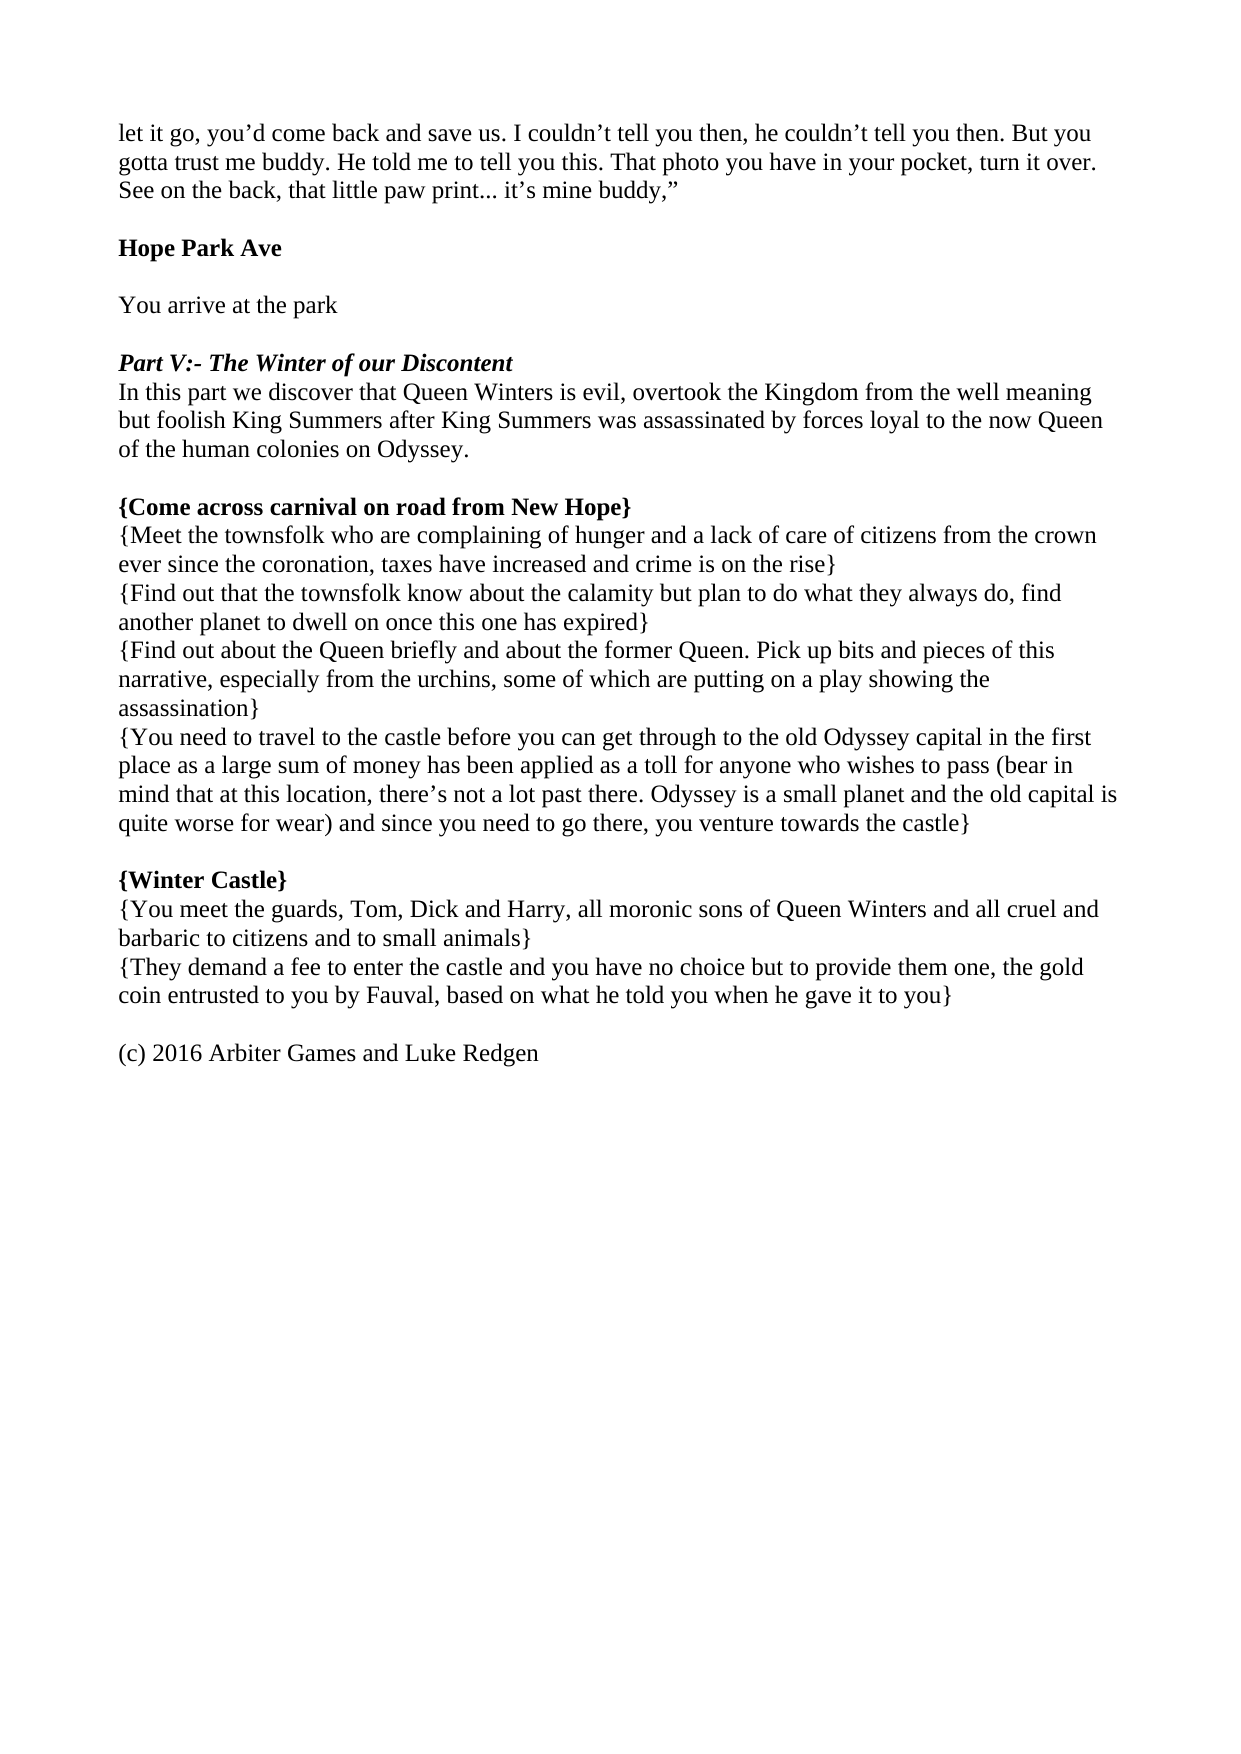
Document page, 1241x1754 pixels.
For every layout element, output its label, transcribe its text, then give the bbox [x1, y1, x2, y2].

text You arrive at the park [118, 291, 1122, 319]
text let it go, you’d come back and save us. I couldn’t tell you then, he couldn’t tell you then. But you gotta trust me buddy. He told me to tell you this. That photo you have in your pocket, turn it over. See on the back, that little paw print... it’s mine buddy,” [118, 118, 1122, 204]
text {Meet the townsfolk who are complaining of hunger and a lack of care of citizens from the crown ever since the coronation, taxes have increased and crime is on the rise} [118, 521, 1122, 578]
text Hope Park Ave [118, 233, 1122, 262]
text {Find out about the Queen briefly and about the former Queen. Pick up bits and pieces of this narrative, especially from the urchins, some of which are putting on a play showing the assassination} [118, 636, 1122, 722]
text {You meet the guards, Tom, Dick and Harry, all moronic sons of Queen Winters and all cruel and barbaric to citizens and to small animals} [118, 894, 1122, 952]
text (c) 2016 Arbiter Games and Luke Redgen [118, 1038, 1122, 1067]
text {They demand a fee to enter the castle and you have no choice but to provide them one, the gold coin entrusted to you by Fauval, based on what he told you when he gave it to you} [118, 952, 1122, 1009]
text {Winter Castle} [118, 866, 1122, 894]
text {Find out that the townsfolk know about the calamity but plan to do what they always do, find another planet to dwell on once this one has expired} [118, 578, 1122, 636]
text {Come across carnival on road from New Hope} [118, 492, 1122, 521]
text {You need to travel to the castle before you can get through to the old Odyssey capital in the first place as a large sum of money has been applied as a toll for anyone who wishes to pass (bear in mind that at this location, there’s not a lot past there. Odyssey is a small planet and the old capital is quite worse for wear) and since you need to go there, you venture towards the castle} [118, 722, 1122, 837]
text Part V:- The Winter of our Discontent [118, 348, 1122, 377]
text In this part we discover that Queen Winters is evil, overtook the Kingdom from the well meaning but foolish King Summers after King Summers was assassinated by forces loyal to the now Queen of the human colonies on Odyssey. [118, 377, 1122, 463]
